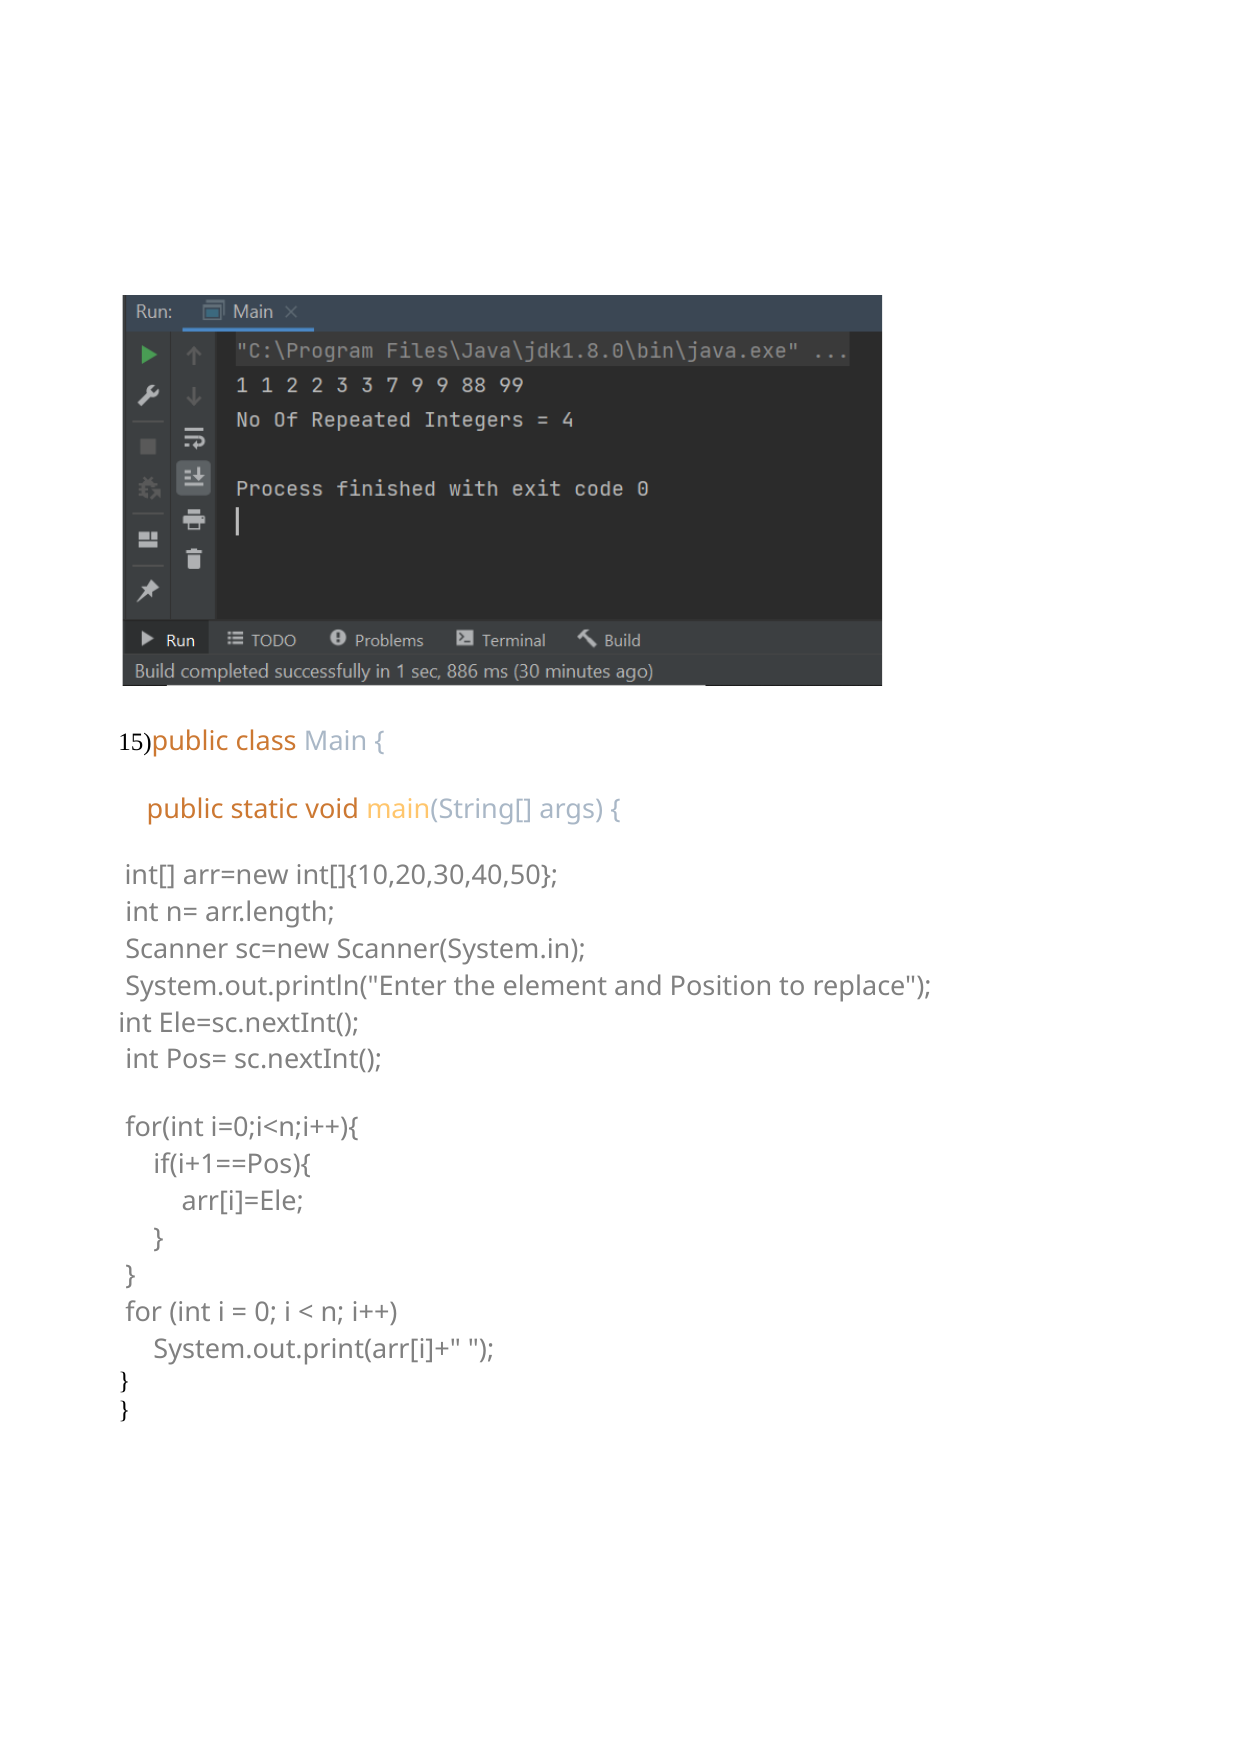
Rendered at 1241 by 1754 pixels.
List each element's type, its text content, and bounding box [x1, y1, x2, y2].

picture [122, 295, 883, 686]
text int[] arr=new int[]{10,20,30,40,50}; int n= arr.length; Scanner sc=new Scanner(System.in); System.out.println("Enter the element and Position to replace"); [118, 856, 1122, 1003]
text int Ele=sc.nextInt(); int Pos= sc.nextInt(); for(int i=0;i<n;i++){ if(i+1==Pos){ arr[i]=Ele; } } for (int i = 0; i < n; i++) System.out.print(arr[i]+" "); [118, 1003, 1122, 1366]
text } [118, 1395, 1122, 1423]
text 15)public class Main { public static void main(String[] args) { [118, 722, 1122, 856]
text } [118, 1366, 1122, 1395]
